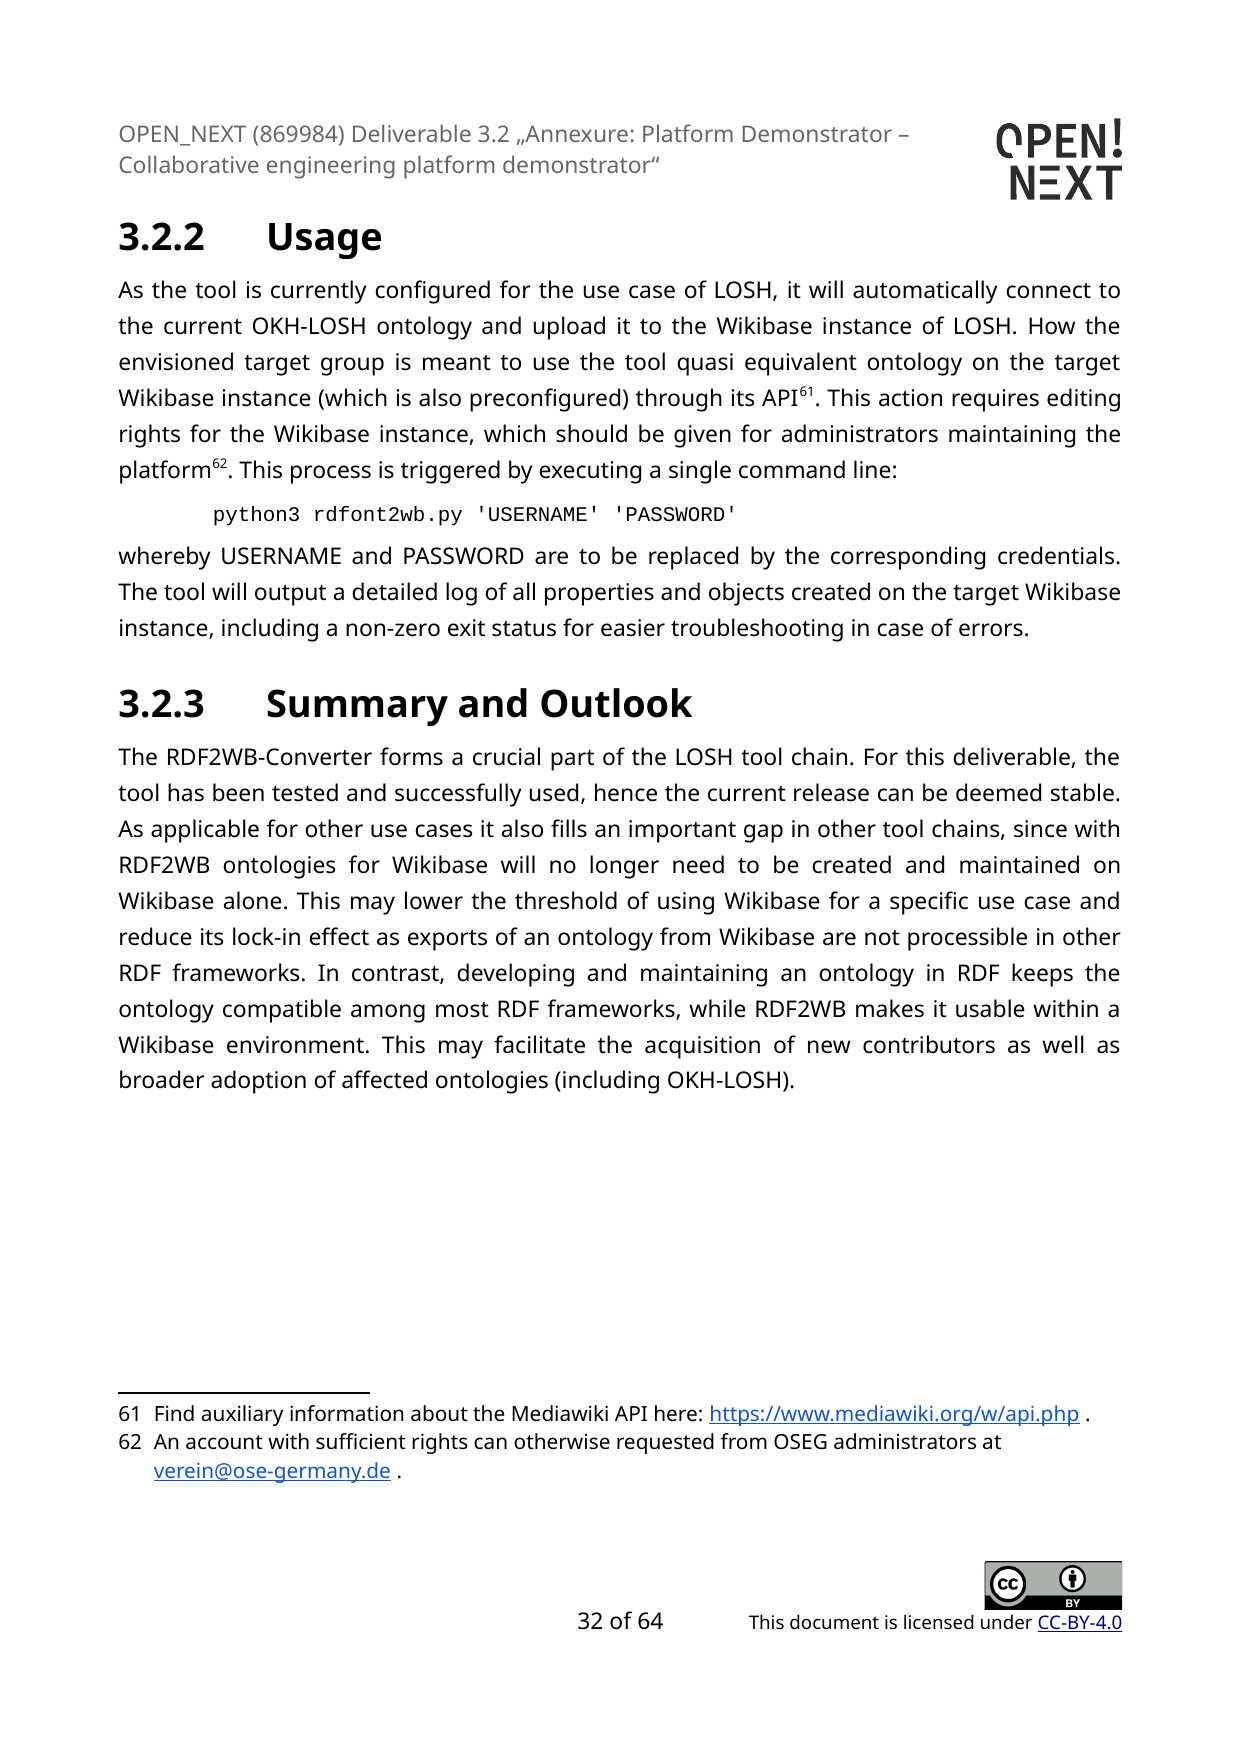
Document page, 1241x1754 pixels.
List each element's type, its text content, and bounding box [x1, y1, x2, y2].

picture [984, 1561, 1123, 1610]
text The RDF2WB-Converter forms a crucial part of the LOSH tool chain. For this deliverable, the tool has been tested and successfully used, hence the current release can be deemed stable. As applicable for other use cases it also fills an important gap in other tool chains, since with RDF2WB ontologies for Wikibase will no longer need to be created and maintained on Wikibase alone. This may lower the threshold of using Wikibase for a specific use case and reduce its lock-in effect as exports of an ontology from Wikibase are not processible in other RDF frameworks. In contrast, developing and maintaining an ontology in RDF keeps the ontology compatible among most RDF frameworks, while RDF2WB makes it usable within a Wikibase environment. This may facilitate the acquisition of new contributors as well as broader adoption of affected ontologies (including OKH-LOSH). [118, 741, 1122, 1096]
subtitle Usage [118, 210, 1122, 262]
text whereby USERNAME and PASSWORD are to be replaced by the corresponding credentials. The tool will output a detailed log of all properties and objects created on the target Wikibase instance, including a non-zero exit status for easier troubleshooting in case of errors. [118, 540, 1122, 643]
text Find auxiliary information about the Mediawiki API here: https://www.mediawiki.org/w/api.php . [118, 1399, 1122, 1427]
text An account with sufficient rights can otherwise requested from OSEG administrators at verein@ose-germany.de . [118, 1427, 1122, 1484]
subtitle Summary and Outlook [118, 677, 1122, 728]
text As the tool is currently configured for the use case of LOSH, it will automatically connect to the current OKH-LOSH ontology and upload it to the Wikibase instance of LOSH. How the envisioned target group is meant to use the tool quasi equivalent ontology on the target Wikibase instance (which is also preconfigured) through its API. This action requires editing rights for the Wikibase instance, which should be given for administrators maintaining the platform. This process is triggered by executing a single command line: [118, 274, 1122, 485]
text python3 rdfont2wb.py 'USERNAME' 'PASSWORD' [213, 504, 1122, 528]
